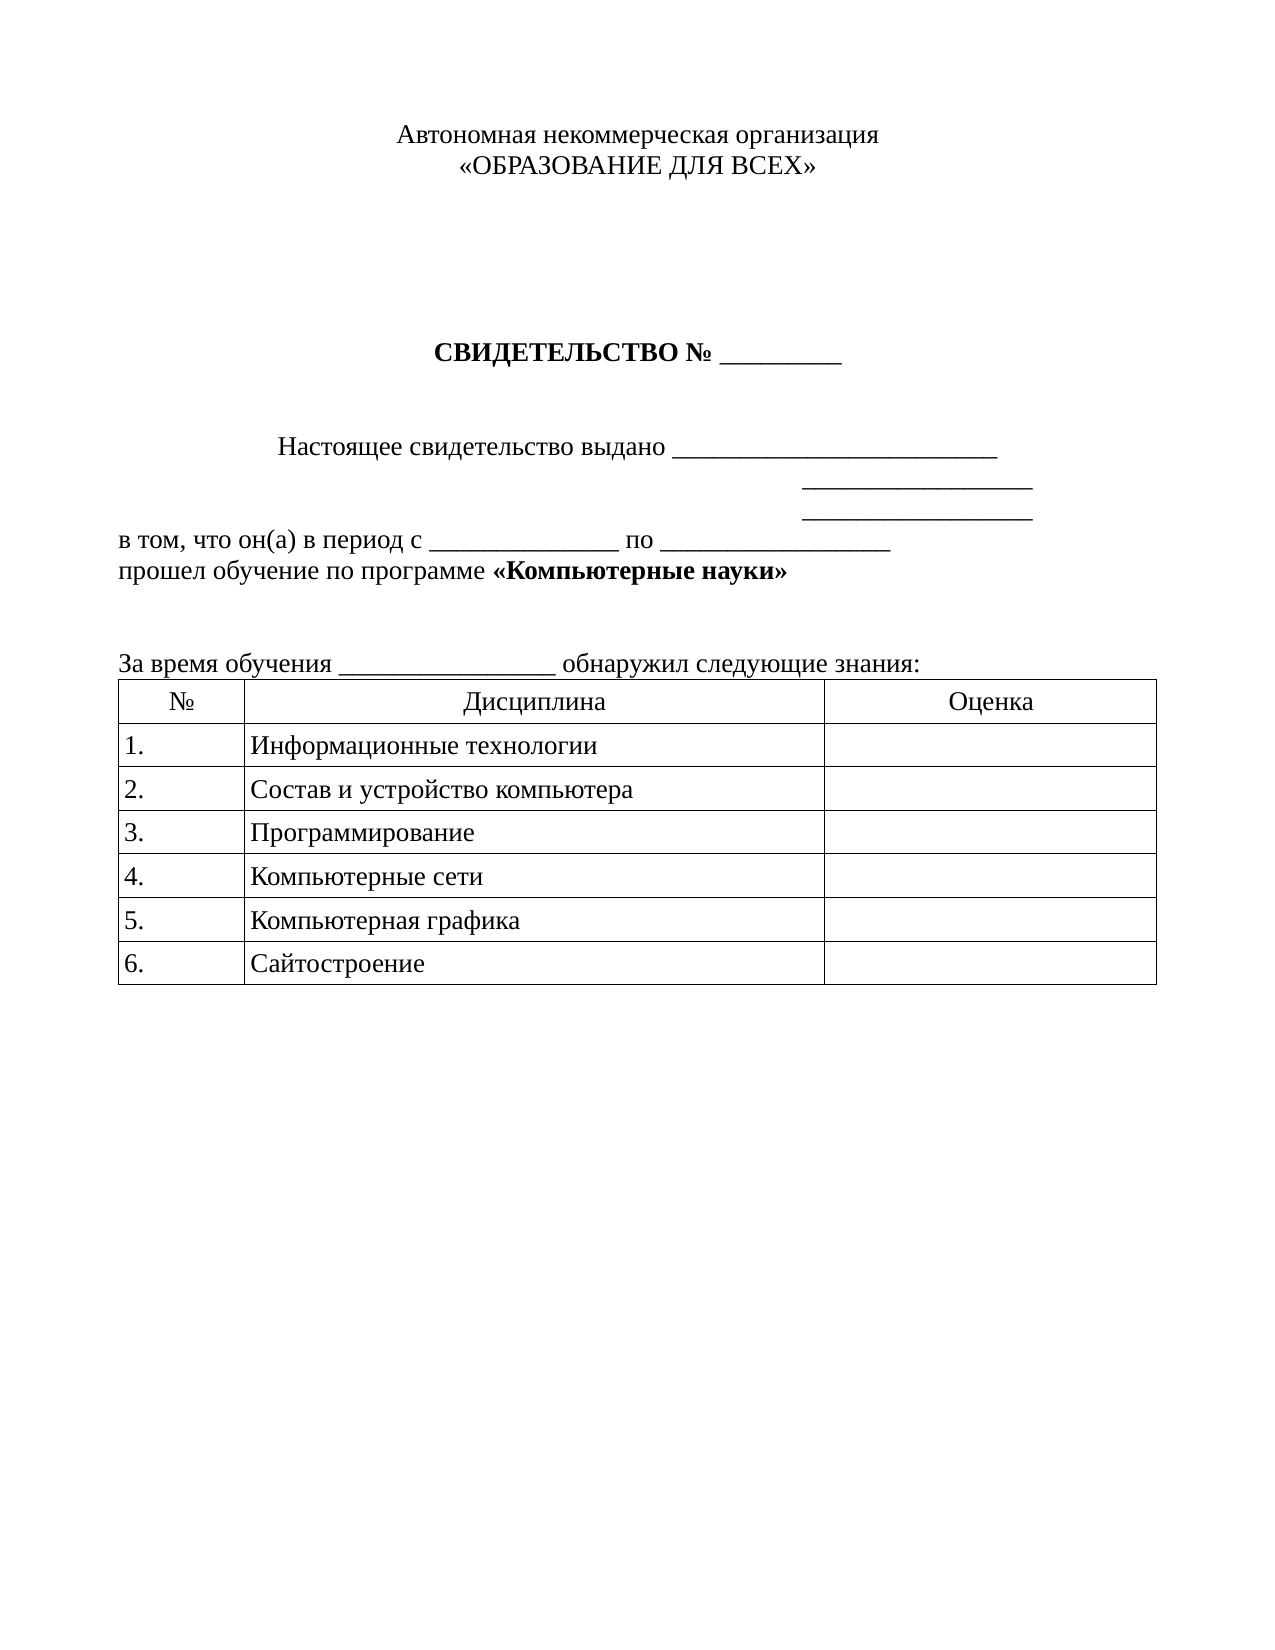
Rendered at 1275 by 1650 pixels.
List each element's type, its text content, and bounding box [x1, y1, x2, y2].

table_cell 3. [119, 811, 244, 853]
table_cell 2. [119, 767, 244, 810]
table_cell Компьютерные сети [245, 854, 824, 897]
table_cell 1. [119, 724, 244, 766]
table_cell Программирование [245, 811, 824, 853]
text _________________ [118, 492, 1157, 523]
text Автономная некоммерческая организация [118, 118, 1157, 149]
table_header Оценка [825, 680, 1156, 722]
table_cell [825, 811, 1156, 853]
text СВИДЕТЕЛЬСТВО № _________ [118, 336, 1157, 367]
table_cell [825, 724, 1156, 766]
table_header № [119, 680, 244, 722]
text _________________ [118, 461, 1157, 492]
text «ОБРАЗОВАНИЕ ДЛЯ ВСЕХ» [118, 149, 1157, 180]
table_cell [825, 854, 1156, 897]
table_cell [825, 767, 1156, 810]
table_cell 5. [119, 898, 244, 941]
text в том, что он(а) в период с ______________ по _________________ [118, 523, 1157, 554]
table_cell Сайтостроение [245, 942, 824, 984]
table_cell Информационные технологии [245, 724, 824, 766]
table_cell [825, 898, 1156, 941]
text За время обучения ________________ обнаружил следующие знания: [118, 648, 1157, 679]
table_cell Состав и устройство компьютера [245, 767, 824, 810]
text Настоящее свидетельство выдано ________________________ [118, 429, 1157, 461]
table_cell 6. [119, 942, 244, 984]
table_cell Компьютерная графика [245, 898, 824, 941]
table_cell [825, 942, 1156, 984]
table_cell 4. [119, 854, 244, 897]
text прошел обучение по программе «Компьютерные науки» [118, 554, 1157, 585]
table_header Дисциплина [245, 680, 824, 722]
